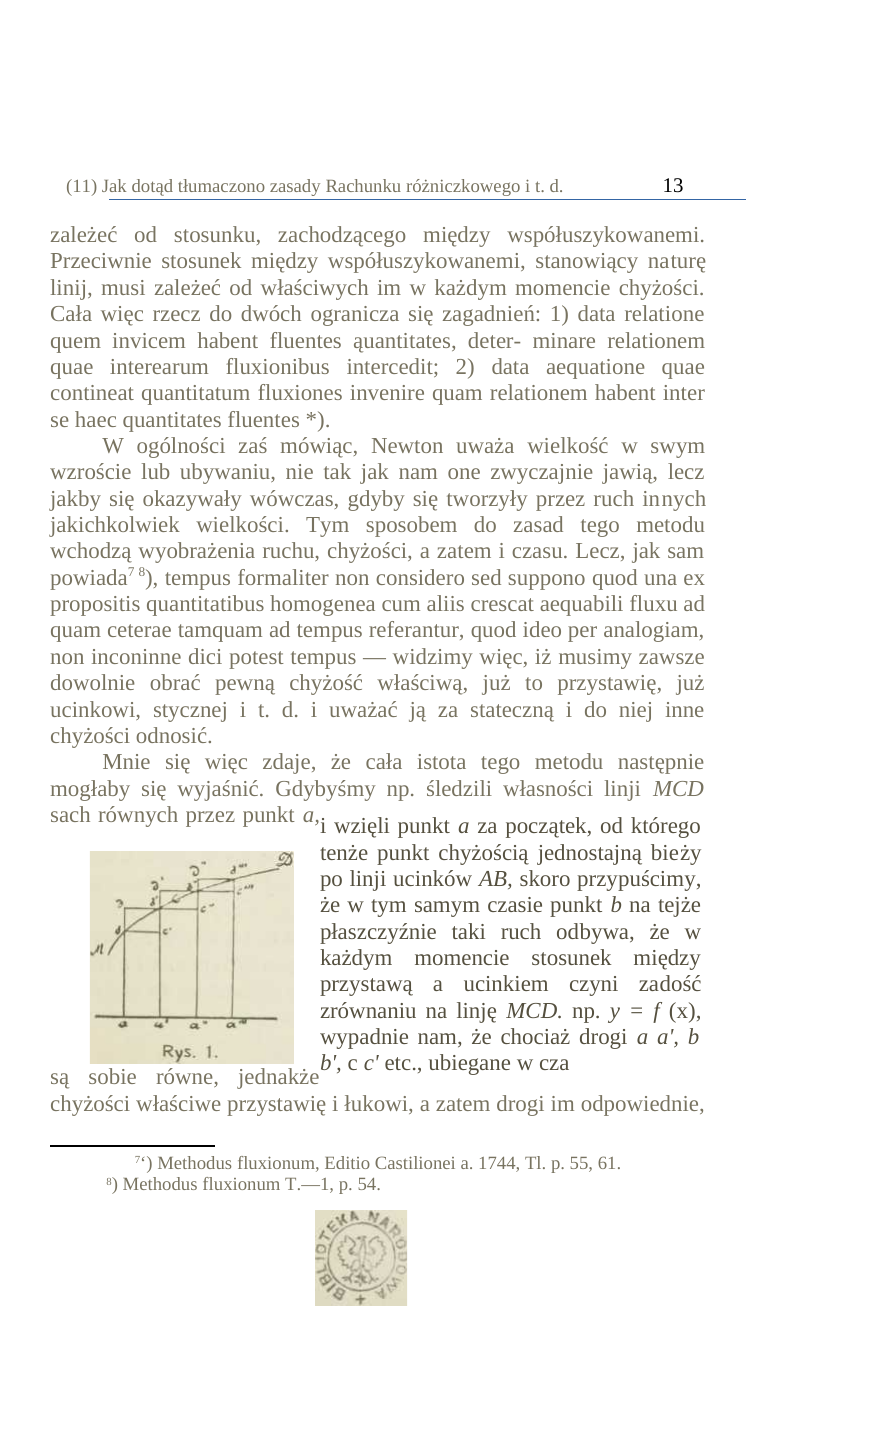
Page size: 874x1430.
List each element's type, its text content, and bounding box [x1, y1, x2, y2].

text ) Methodus fluxionum T.—1, p. 54. [50, 1173, 706, 1195]
text Mnie się więc zdaje, że cała istota tego metodu następnie mogłaby się wyjaśnić. Gdybyśmy np. śledzili własności linji MCD sach równych przez punkt a, są sobie równe, jednakże chyżości właściwe przystawię i łukowi, a zatem drogi im odpowiednie, [50, 748, 706, 1116]
picture [89, 851, 294, 1064]
text W ogólności zaś mówiąc, Newton uważa wielkość w swym wzroście lub ubywaniu, nie tak jak nam one zwyczajnie jawią, lecz jakby się okazywały wówczas, gdyby się tworzyły przez ruch in­nych jakichkolwiek wielkości. Tym sposobem do zasad tego metodu wchodzą wyobrażenia ruchu, chyżości, a zatem i czasu. Lecz, jak sam powiada ), tempus formaliter non considero sed suppono quod una ex propositis quantitatibus homogenea cum aliis crescat aequabili fluxu ad quam ceterae tamquam ad tempus referantur, quod ideo per analogiam, non inconinne dici potest tempus — widzimy więc, iż musimy zawsze dowolnie obrać pewną chyżość właściwą, już to przystawię, już ucinkowi, stycznej i t. d. i uważać ją za stateczną i do niej inne chyżości odnosić. [50, 432, 706, 748]
text zależeć od stosunku, zachodzącego między współuszykowanemi. Przeciwnie stosunek między współuszykowanemi, stanowiący na­turę linij, musi zależeć od właściwych im w każdym momencie chyżości. Cała więc rzecz do dwóch ogranicza się zagadnień: 1) data relatione quem invicem habent fluentes ąuantitates, deter- minare relationem quae interearum fluxionibus intercedit; 2) data aequatione quae contineat quantitatum fluxiones invenire quam relationem habent inter se haec quantitates fluentes *). [50, 221, 706, 432]
picture [315, 1210, 408, 1306]
text ‘) Methodus fluxionum, Editio Castilionei a. 1744, Tl. p. 55, 61. [50, 1152, 706, 1173]
text i wzięli punkt a za początek, od którego tenże punkt chyżością jednostajną bie­ży po linji ucinków AB, skoro przy­puścimy, że w tym samym czasie punkt b na tejże płaszczyźnie taki ruch od­bywa, że w każdym momencie stosunek między przystawą a ucinkiem czyni za­dość zrównaniu na linję MCD. np. y = f (x), wypadnie nam, że chociaż drogi a a', b b', c c' etc., ubiegane w cza­ [320, 812, 701, 1076]
